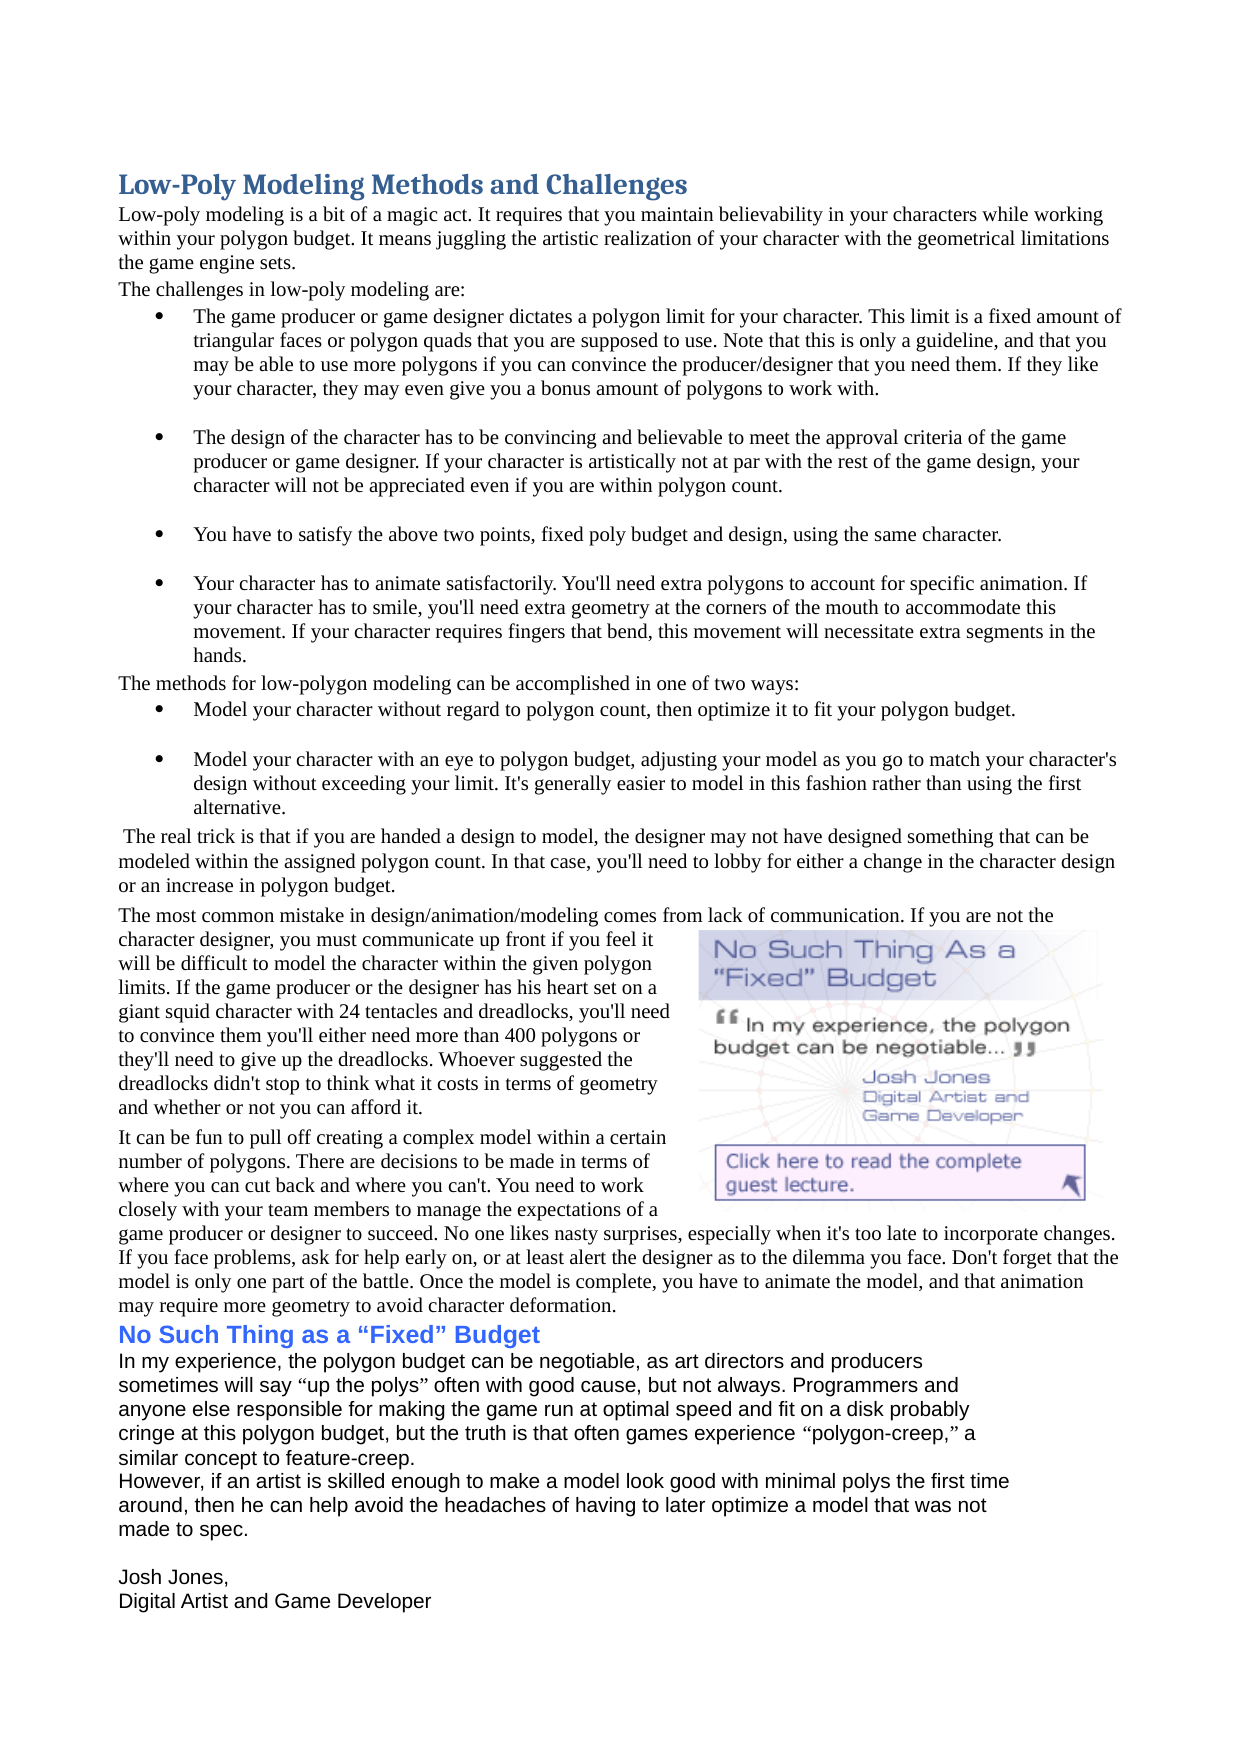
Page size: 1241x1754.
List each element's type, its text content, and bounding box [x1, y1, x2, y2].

text made to spec. [118, 1517, 1122, 1541]
text Josh Jones, [118, 1565, 1122, 1589]
list Your character has to animate satisfactorily. You'll need extra polygons to account for specific animation. If your character has to smile, you'll need extra geometry at the corners of the mouth to accommodate this movement. If your character requires fingers that bend, this movement will necessitate extra segments in the hands. [156, 571, 1122, 667]
text sometimes will say “up the polys” often with good cause, but not always. Programmers and [118, 1373, 1122, 1397]
text The most common mistake in design/animation/modeling comes from lack of communication. If you are not the character designer, you must communicate up front if you feel it will be difficult to model the character within the given polygon limits. If the game producer or the designer has his heart set on a giant squid character with 24 tentacles and dreadlocks, you'll need to convince them you'll either need more than 400 polygons or they'll need to give up the dreadlocks. Whoever suggested the dreadlocks didn't stop to think what it costs in terms of geometry and whether or not you can afford it. [118, 902, 1122, 1119]
text In my experience, the polygon budget can be negotiable, as art directors and producers [118, 1349, 1122, 1373]
text cringe at this polygon budget, but the truth is that often games experience “polygon-creep,” a [118, 1421, 1122, 1445]
text The real trick is that if you are handed a design to model, the designer may not have designed something that can be modeled within the assigned polygon count. In that case, you'll need to lobby for either a change in the character design or an increase in polygon budget. [118, 824, 1122, 897]
text Digital Artist and Game Developer [118, 1589, 1122, 1613]
picture [698, 930, 1103, 1212]
subtitle Low-Poly Modeling Methods and Challenges [118, 168, 1122, 202]
list Model your character with an eye to polygon budget, adjusting your model as you go to match your character's design without exceeding your limit. It's generally easier to model in this fashion rather than using the first alternative. [156, 746, 1122, 819]
text No Such Thing as a “Fixed” Budget [118, 1320, 1122, 1349]
list The design of the character has to be convincing and believable to meet the approval criteria of the game producer or game designer. If your character is artistically not at par with the rest of the game design, your character will not be appreciated even if you are within polygon count. [156, 425, 1122, 497]
text similar concept to feature-creep. [118, 1445, 1122, 1469]
text The methods for low-polygon modeling can be accomplished in one of two ways: [118, 670, 1122, 694]
text The challenges in low-poly modeling are: [118, 277, 1122, 301]
list You have to satisfy the above two points, fixed poly budget and design, using the same character. [156, 522, 1122, 546]
list The game producer or game designer dictates a polygon limit for your character. This limit is a fixed amount of triangular faces or polygon quads that you are supposed to use. Note that this is only a guideline, and that you may be able to use more polygons if you can convince the producer/designer that you need them. If they like your character, they may even give you a bonus amount of polygons to work with. [156, 304, 1122, 400]
text It can be fun to pull off creating a complex model within a certain number of polygons. There are decisions to be made in terms of where you can cut back and where you can't. You need to work closely with your team members to manage the expectations of a game producer or designer to succeed. No one likes nasty surprises, especially when it's too late to incorporate changes. If you face problems, ask for help early on, or at least alert the designer as to the dilemma you face. Don't forget that the model is only one part of the battle. Once the model is complete, you have to animate the model, and that animation may require more geometry to avoid character deformation. [118, 1125, 1122, 1317]
text Low-poly modeling is a bit of a magic act. It requires that you maintain believability in your characters while working within your polygon budget. It means juggling the artistic realization of your character with the geometrical limitations the game engine sets. [118, 202, 1122, 274]
list Model your character without regard to polygon count, then optimize it to fit your polygon budget. [156, 697, 1122, 721]
text around, then he can help avoid the headaches of having to later optimize a model that was not [118, 1493, 1122, 1517]
text anyone else responsible for making the game run at optimal speed and fit on a disk probably [118, 1397, 1122, 1421]
text However, if an artist is skilled enough to make a model look good with minimal polys the first time [118, 1469, 1122, 1493]
